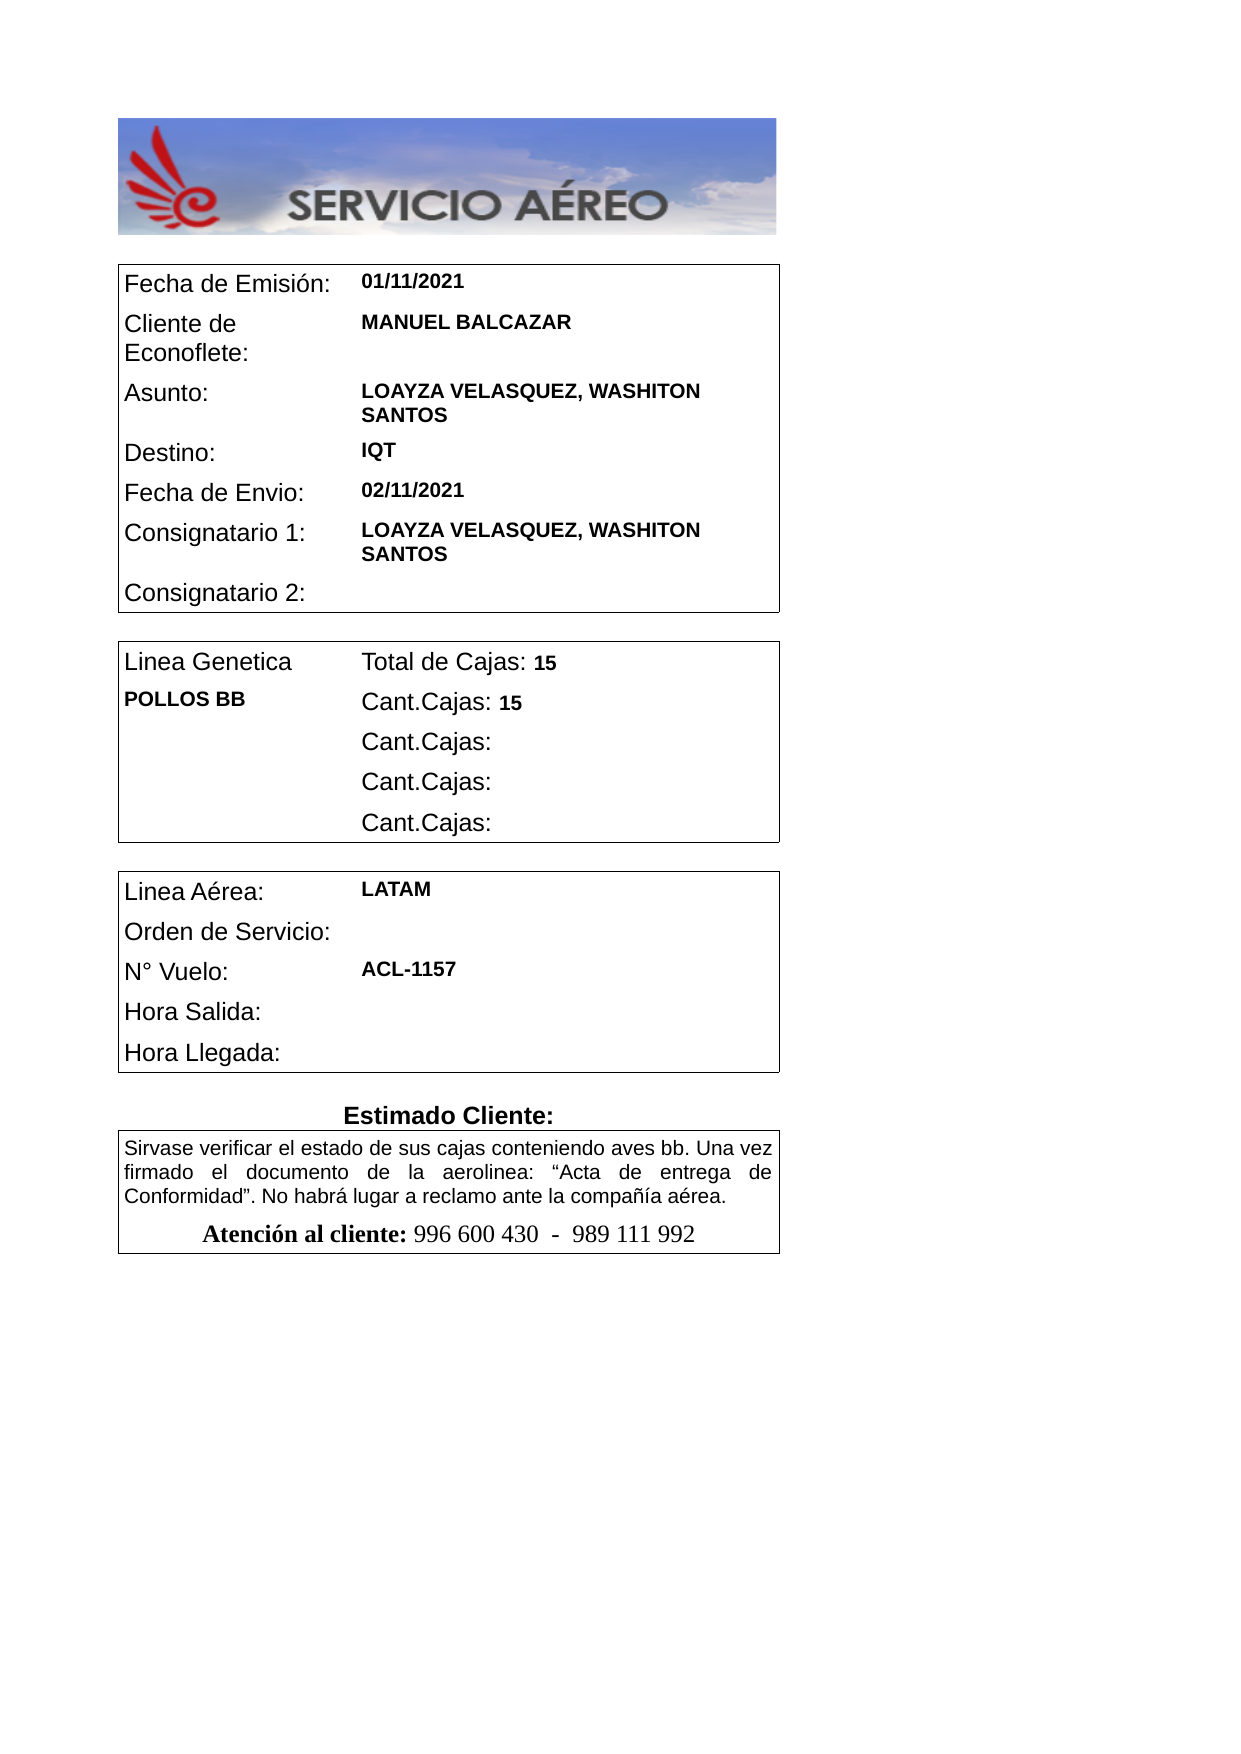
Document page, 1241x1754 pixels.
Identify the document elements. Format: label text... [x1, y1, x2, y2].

table_cell POLLOS BB [119, 681, 356, 721]
table_cell [118, 613, 356, 641]
table_cell [356, 992, 779, 1032]
table_cell [118, 843, 356, 871]
table_cell IQT [356, 432, 779, 472]
table_cell LOAYZA VELASQUEZ, WASHITON SANTOS [356, 373, 779, 432]
table_cell [119, 802, 356, 842]
table_cell [356, 613, 779, 641]
table_header Fecha de Emisión: [119, 265, 356, 304]
table_cell Hora Llegada: [119, 1032, 356, 1072]
table_cell LOAYZA VELASQUEZ, WASHITON SANTOS [356, 513, 779, 572]
table_cell Asunto: [119, 373, 356, 432]
table_cell Cant.Cajas: [356, 802, 779, 842]
table_cell Total de Cajas: 15 [356, 642, 779, 681]
table_cell ACL-1157 [356, 951, 779, 992]
table_cell Orden de Servicio: [119, 911, 356, 951]
table_cell [356, 572, 779, 612]
table_cell [356, 911, 779, 951]
table_cell Destino: [119, 432, 356, 472]
table_cell N° Vuelo: [119, 951, 356, 992]
table_cell Estimado Cliente: [118, 1073, 779, 1130]
table_cell LATAM [356, 872, 779, 911]
table_cell [356, 1032, 779, 1072]
table_cell MANUEL BALCAZAR [356, 304, 779, 373]
table_cell Consignatario 1: [119, 513, 356, 572]
table_cell Linea Genetica [119, 642, 356, 681]
table_cell Hora Salida: [119, 992, 356, 1032]
table_header 01/11/2021 [356, 265, 779, 304]
table_cell Cliente de Econoflete: [119, 304, 356, 373]
table_cell 02/11/2021 [356, 472, 779, 512]
table_cell [356, 843, 779, 871]
table_cell Consignatario 2: [119, 572, 356, 612]
table_cell Cant.Cajas: [356, 721, 779, 762]
table_cell Cant.Cajas: 15 [356, 681, 779, 721]
picture [118, 118, 777, 235]
table_cell Linea Aérea: [119, 872, 356, 911]
table_cell Atención al cliente: 996 600 430 - 989 111 992 [119, 1213, 779, 1253]
table_cell Cant.Cajas: [356, 762, 779, 802]
table_cell [119, 721, 356, 762]
table_cell [119, 762, 356, 802]
table_cell Sirvase verificar el estado de sus cajas conteniendo aves bb. Una vez firmado el documento de la aerolinea: “Acta de entrega de Conformidad”. No habrá lugar a reclamo ante la compañía aérea. [119, 1131, 779, 1213]
table_cell Fecha de Envio: [119, 472, 356, 512]
